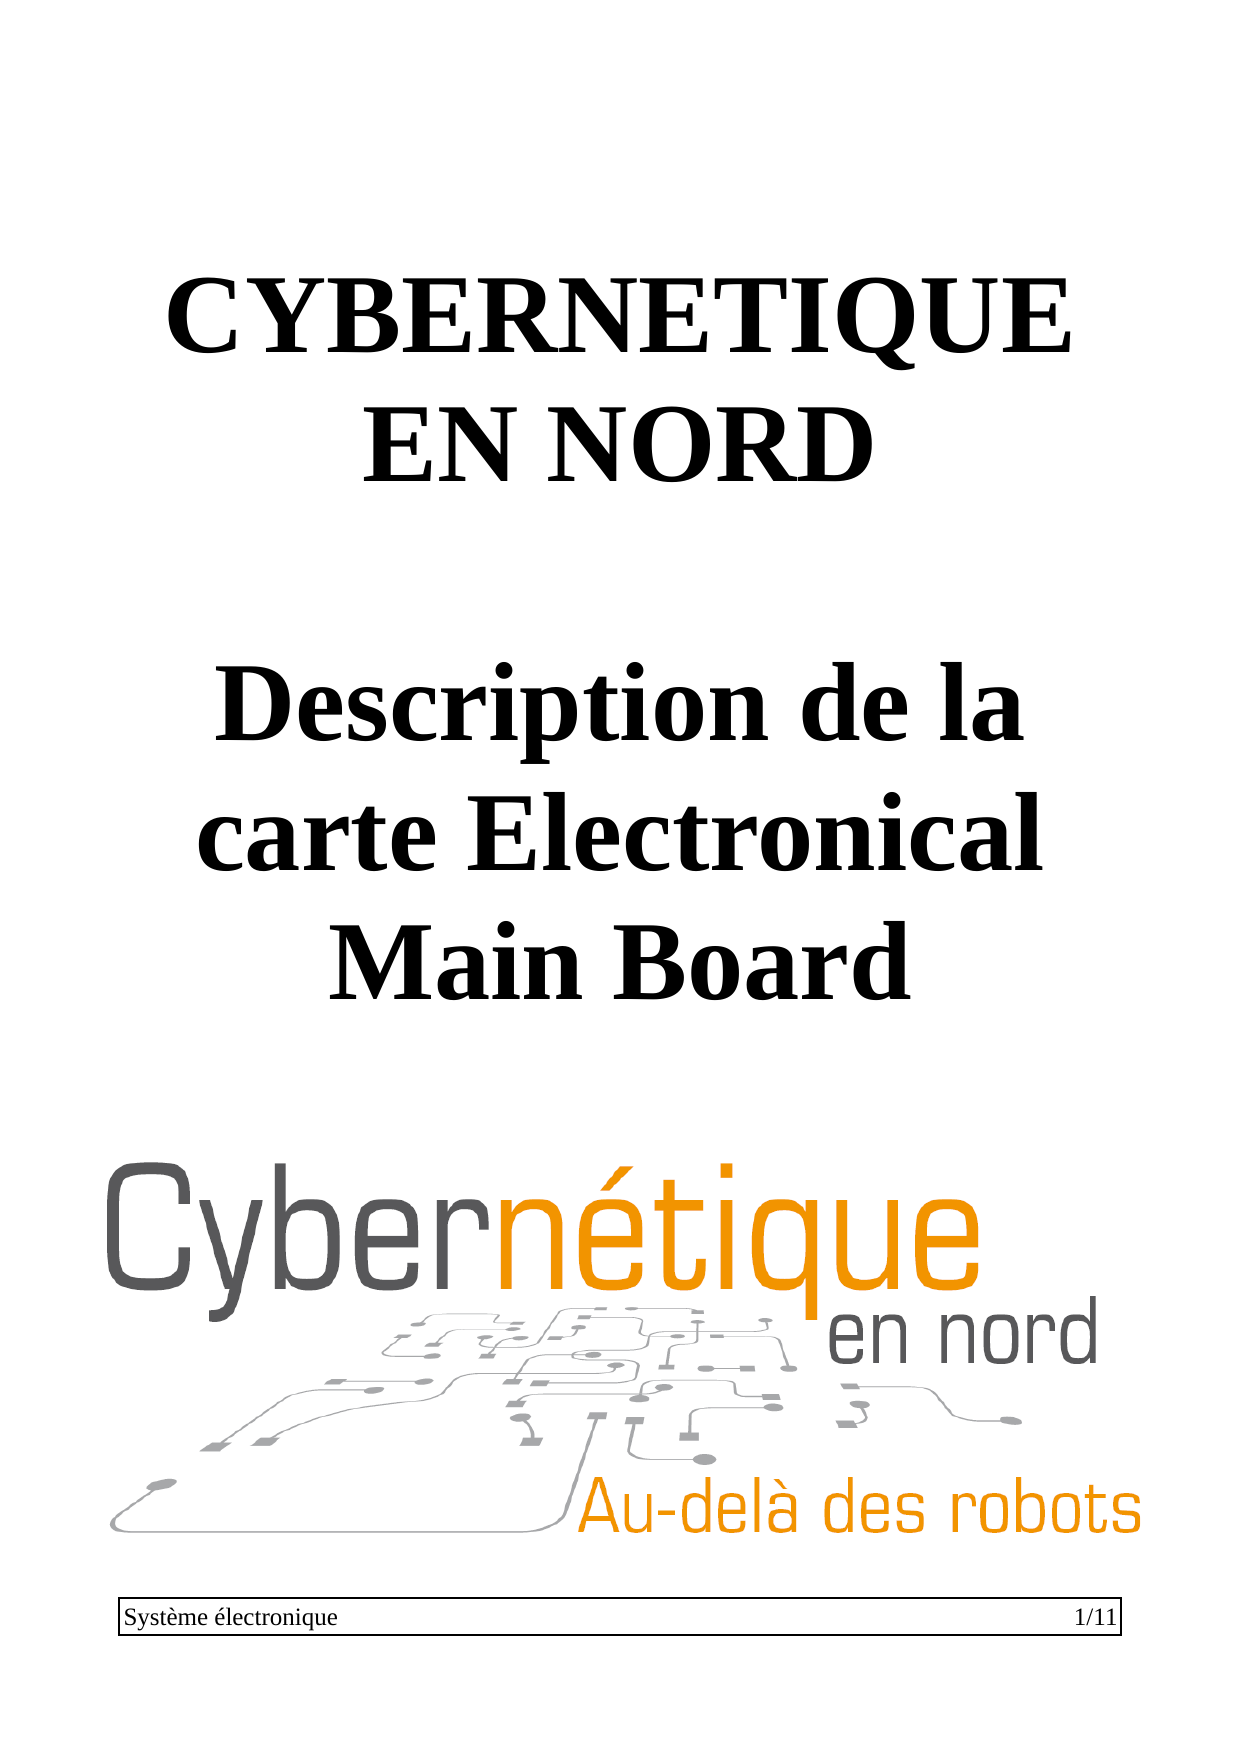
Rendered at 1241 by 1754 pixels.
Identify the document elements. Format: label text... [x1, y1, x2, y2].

picture [101, 1157, 1141, 1539]
text Description de la carte Electronical Main Board [118, 636, 1122, 1024]
text CYBERNETIQUE EN NORD [118, 247, 1122, 506]
